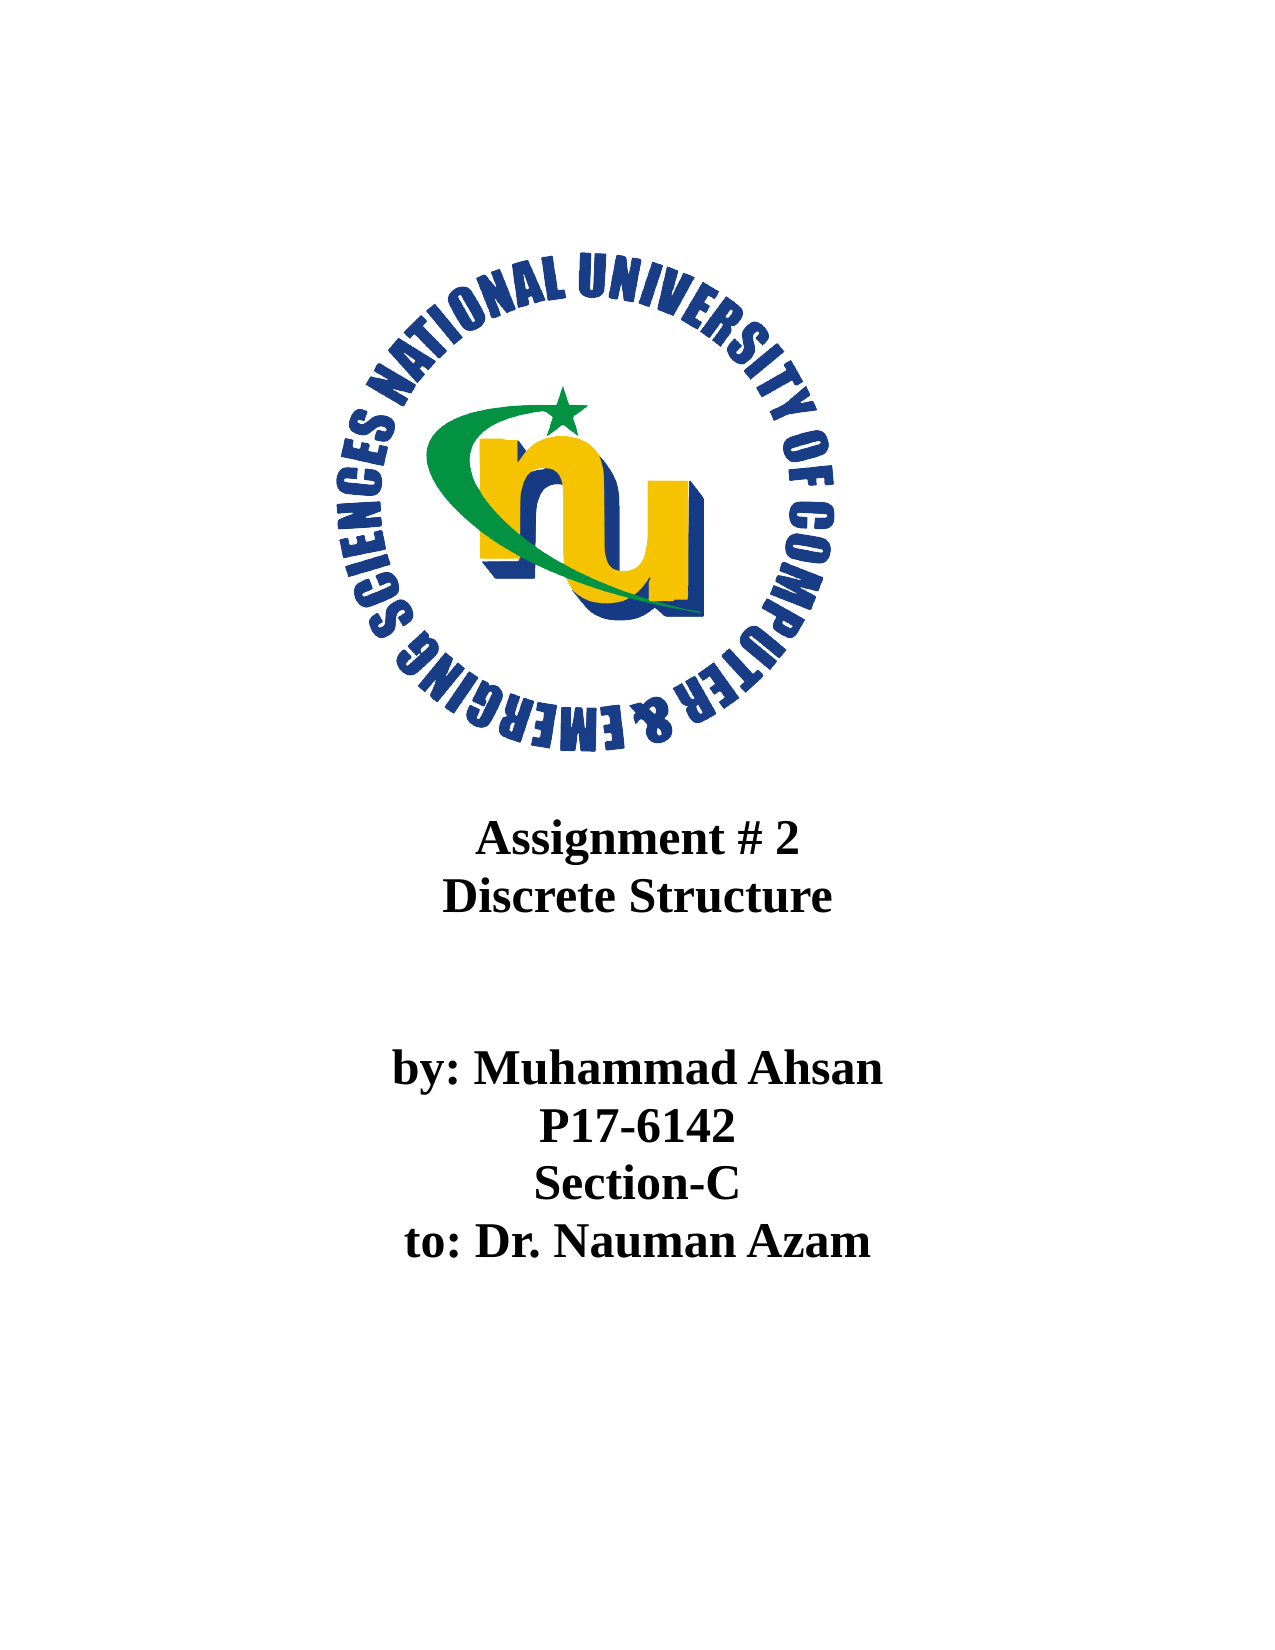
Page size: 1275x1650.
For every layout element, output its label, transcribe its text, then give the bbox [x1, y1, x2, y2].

text by: Muhammad Ahsan [118, 1038, 1157, 1096]
text Discrete Structure [118, 866, 1157, 923]
text P17-6142 [118, 1096, 1157, 1153]
picture [336, 252, 835, 752]
text to: Dr. Nauman Azam [118, 1211, 1157, 1268]
text Assignment # 2 [118, 808, 1157, 866]
text Section-C [118, 1153, 1157, 1211]
